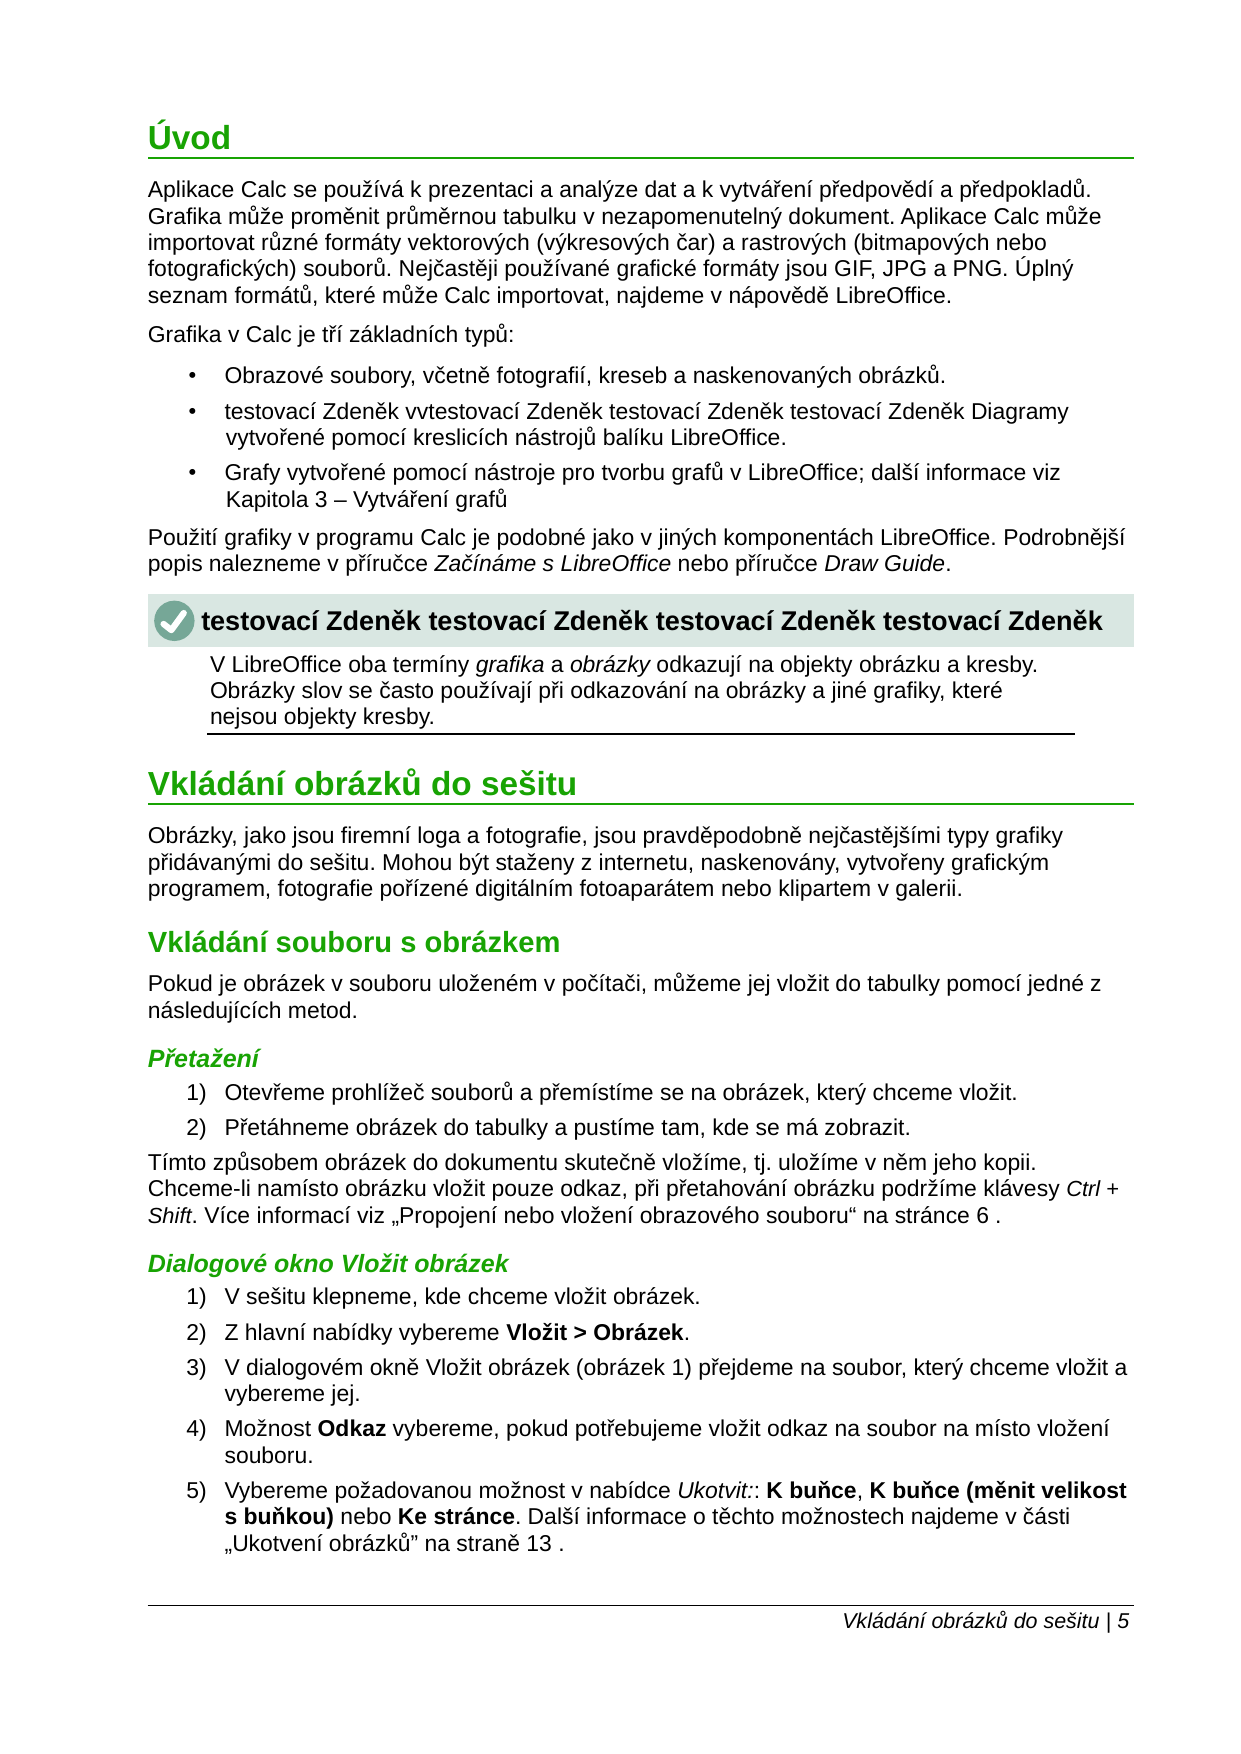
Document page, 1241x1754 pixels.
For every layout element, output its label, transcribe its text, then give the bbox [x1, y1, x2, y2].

list V sešitu klepneme, kde chceme vložit obrázek. [207, 1283, 1134, 1309]
list Možnost Odkaz vybereme, pokud potřebujeme vložit odkaz na soubor na místo vložení souboru. [207, 1415, 1134, 1468]
subtitle Úvod [148, 118, 1134, 157]
list testovací Zdeněk vvtestovací Zdeněk testovací Zdeněk testovací Zdeněk Diagramy vytvořené pomocí kreslicích nástrojů balíku LibreOffice. [185, 395, 1134, 450]
subtitle Vkládání souboru s obrázkem [148, 925, 1134, 959]
text Použití grafiky v programu Calc je podobné jako v jiných komponentách LibreOffice. Podrobnější popis nalezneme v příručce Začínáme s LibreOffice nebo příručce Draw Guide. [148, 524, 1134, 576]
subtitle Přetažení [148, 1044, 1134, 1072]
text Tímto způsobem obrázek do dokumentu skutečně vložíme, tj. uložíme v něm jeho kopii. Chceme-li namísto obrázku vložit pouze odkaz, při přetahování obrázku podržíme klávesy Ctrl + Shift. Více informací viz „ Propojení nebo vložení obrazového souboru“ na stránce 5 . [148, 1149, 1134, 1228]
list Grafy vytvořené pomocí nástroje pro tvorbu grafů v LibreOffice; další informace viz Kapitola 3 – Vytváření grafů [185, 456, 1134, 515]
list Přetáhneme obrázek do tabulky a pustíme tam, kde se má zobrazit. [207, 1114, 1134, 1140]
text Pokud je obrázek v souboru uloženém v počítači, můžeme jej vložit do tabulky pomocí jedné z následujících metod. [148, 970, 1134, 1023]
subtitle Vkládání obrázků do sešitu [148, 764, 1134, 803]
list Grafika v Calc je tří základních typů: [148, 321, 1134, 347]
list Obrazové soubory, včetně fotografií, kreseb a naskenovaných obrázků. [185, 359, 1134, 389]
text Aplikace Calc se používá k prezentaci a analýze dat a k vytváření předpovědí a předpokladů. Grafika může proměnit průměrnou tabulku v nezapomenutelný dokument. Aplikace Calc může importovat různé formáty vektorových (výkresových čar) a rastrových (bitmapových nebo fotografických) souborů. Nejčastěji používané grafické formáty jsou GIF, JPG a PNG. Úplný seznam formátů, které může Calc importovat, najdeme v nápovědě LibreOffice. [148, 176, 1134, 308]
list Z hlavní nabídky vybereme Vložit > Obrázek. [207, 1318, 1134, 1345]
list Otevřeme prohlížeč souborů a přemístíme se na obrázek, který chceme vložit. [207, 1078, 1134, 1105]
text Obrázky, jako jsou firemní loga a fotografie, jsou pravděpodobně nejčastějšími typy grafiky přidávanými do sešitu. Mohou být staženy z internetu, naskenovány, vytvořeny grafickým programem, fotografie pořízené digitálním fotoaparátem nebo klipartem v galerii. [148, 822, 1134, 901]
list Vybereme požadovanou možnost v nabídce Ukotvit:: K buňce, K buňce (měnit velikost s buňkou) nebo Ke stránce. Další informace o těchto možnostech najdeme v části „Ukotvení obrázků” na straně 12 . [207, 1477, 1134, 1556]
subtitle testovací Zdeněk testovací Zdeněk testovací Zdeněk testovací Zdeněk [148, 594, 1134, 647]
text V LibreOffice oba termíny grafika a obrázky odkazují na objekty obrázku a kresby. Obrázky slov se často používají při odkazování na obrázky a jiné grafiky, které nejsou objekty kresby. [207, 647, 1075, 733]
list V dialogovém okně Vložit obrázek (obrázek 1) přejdeme na soubor, který chceme vložit a vybereme jej. [207, 1354, 1134, 1406]
subtitle Dialogové okno Vložit obrázek [148, 1248, 1134, 1277]
